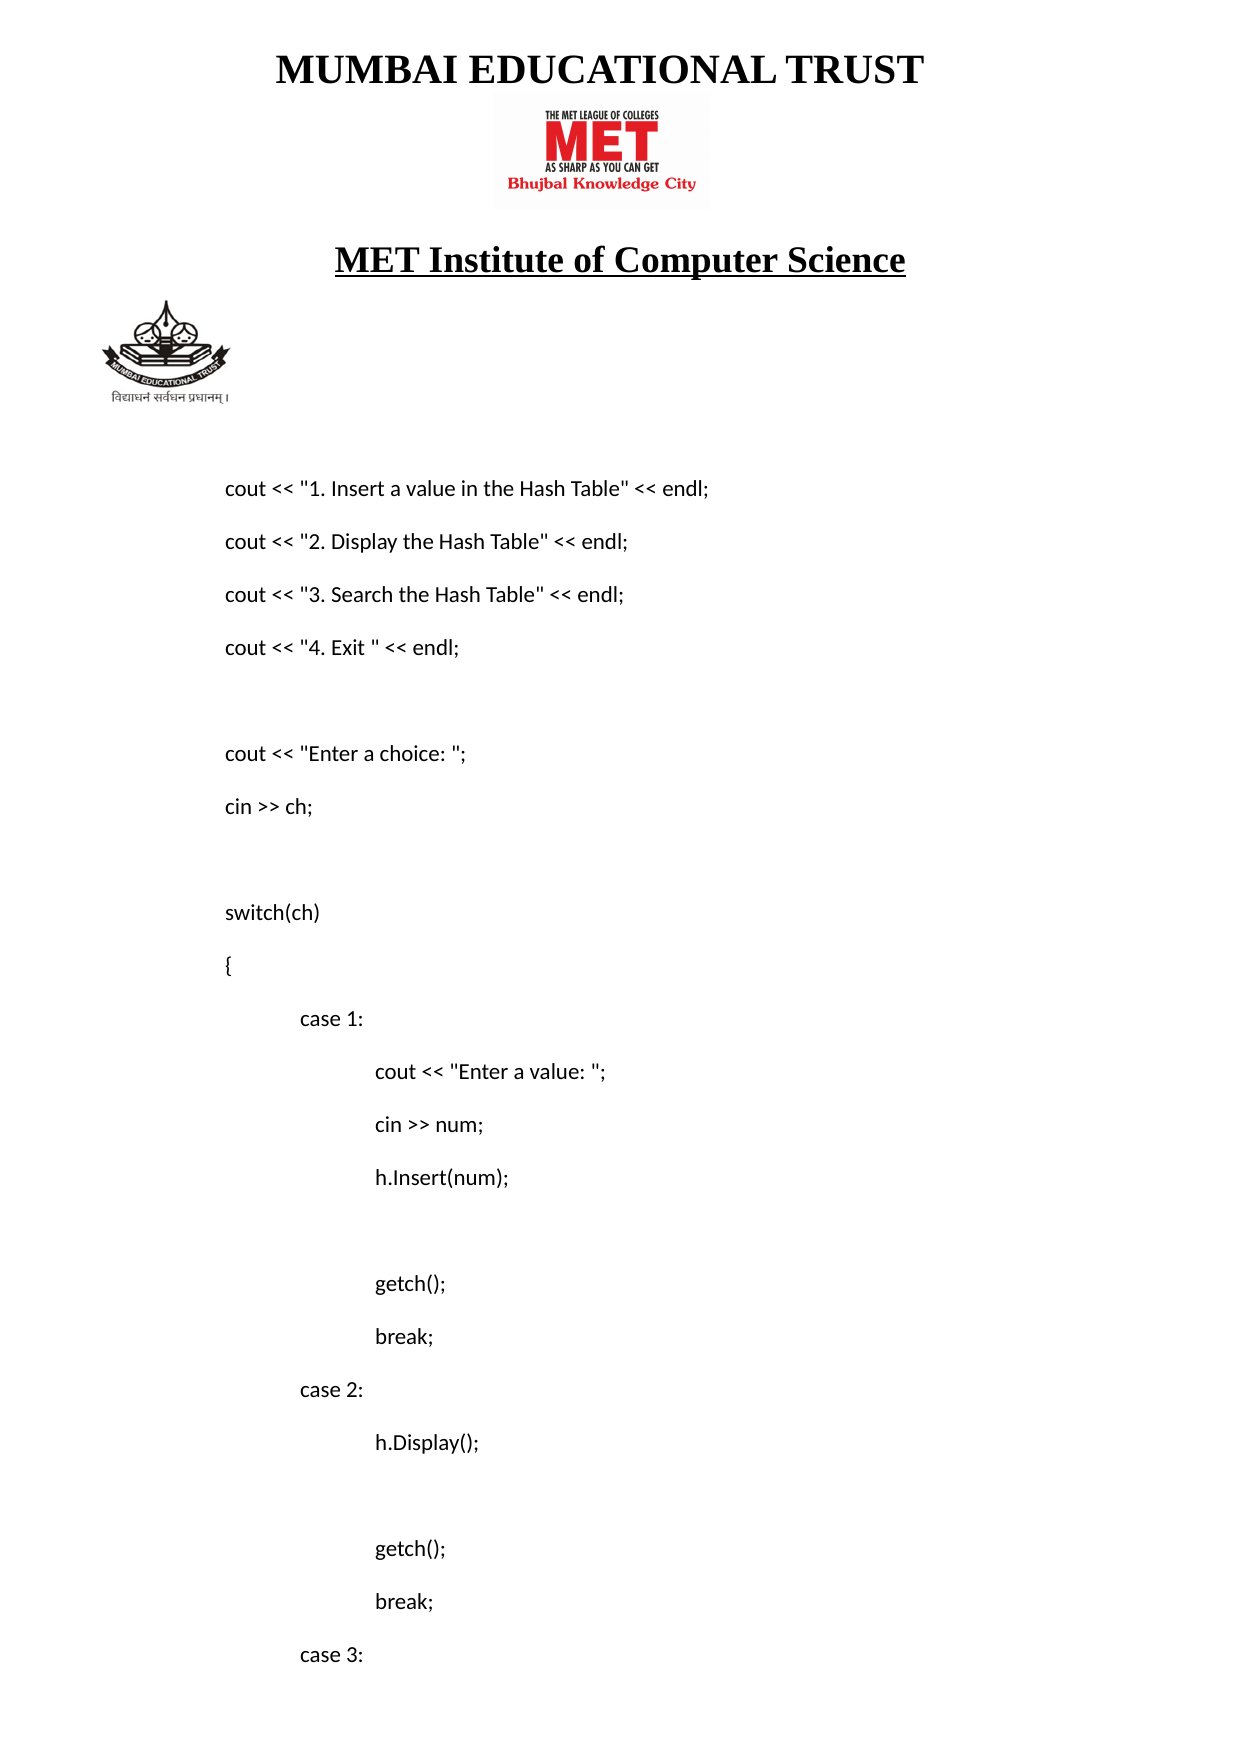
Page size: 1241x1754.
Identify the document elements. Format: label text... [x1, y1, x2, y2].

text cout << "3. Search the Hash Table" << endl; [75, 580, 1165, 608]
text getch(); [75, 1269, 1165, 1297]
text switch(ch) [75, 898, 1165, 926]
text case 2: [75, 1375, 1165, 1403]
text cout << "Enter a value: "; [75, 1057, 1165, 1085]
text cout << "Enter a choice: "; [75, 739, 1165, 767]
text { [75, 951, 1165, 979]
text break; [75, 1322, 1165, 1350]
text case 1: [75, 1004, 1165, 1032]
text cin >> num; [75, 1110, 1165, 1138]
text cout << "2. Display the Hash Table" << endl; [75, 527, 1165, 555]
text cout << "1. Insert a value in the Hash Table" << endl; [75, 474, 1165, 502]
text getch(); [75, 1534, 1165, 1562]
text h.Display(); [75, 1428, 1165, 1456]
text h.Insert(num); [75, 1163, 1165, 1191]
text cout << "4. Exit " << endl; [75, 633, 1165, 661]
text break; [75, 1587, 1165, 1615]
text cin >> ch; [75, 792, 1165, 820]
text case 3: [75, 1640, 1165, 1668]
